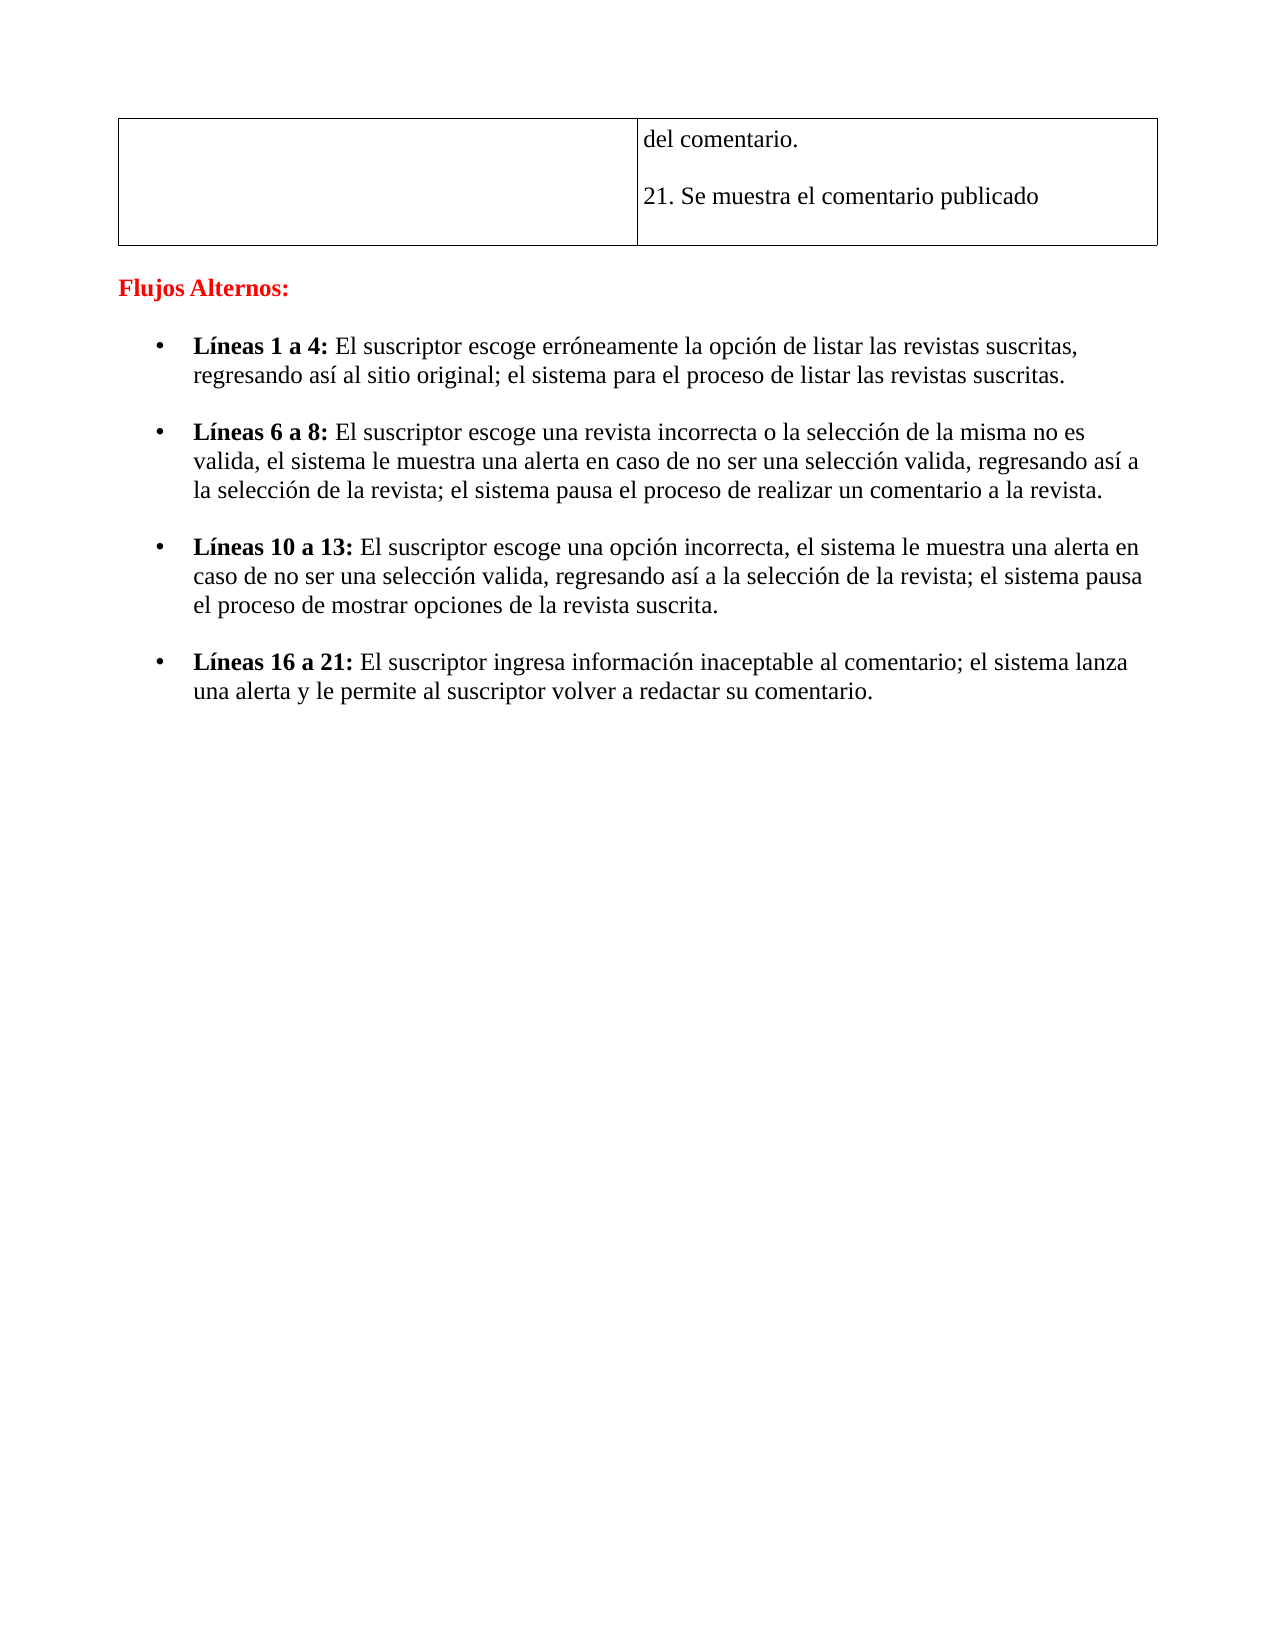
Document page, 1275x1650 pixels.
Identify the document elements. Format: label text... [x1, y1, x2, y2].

table_cell [119, 119, 637, 245]
text Flujos Alternos: [118, 273, 1157, 302]
list Líneas 10 a 13: El suscriptor escoge una opción incorrecta, el sistema le muestra una alerta en caso de no ser una selección valida, regresando así a la selección de la revista; el sistema pausa el proceso de mostrar opciones de la revista suscrita. [156, 532, 1157, 618]
list Líneas 16 a 21: El suscriptor ingresa información inaceptable al comentario; el sistema lanza una alerta y le permite al suscriptor volver a redactar su comentario. [156, 647, 1157, 705]
list Líneas 1 a 4: El suscriptor escoge erróneamente la opción de listar las revistas suscritas, regresando así al sitio original; el sistema para el proceso de listar las revistas suscritas. [156, 331, 1157, 388]
list Líneas 6 a 8: El suscriptor escoge una revista incorrecta o la selección de la misma no es valida, el sistema le muestra una alerta en caso de no ser una selección valida, regresando así a la selección de la revista; el sistema pausa el proceso de realizar un comentario a la revista. [156, 417, 1157, 503]
table_cell del comentario. 21. Se muestra el comentario publicado [638, 119, 1157, 245]
